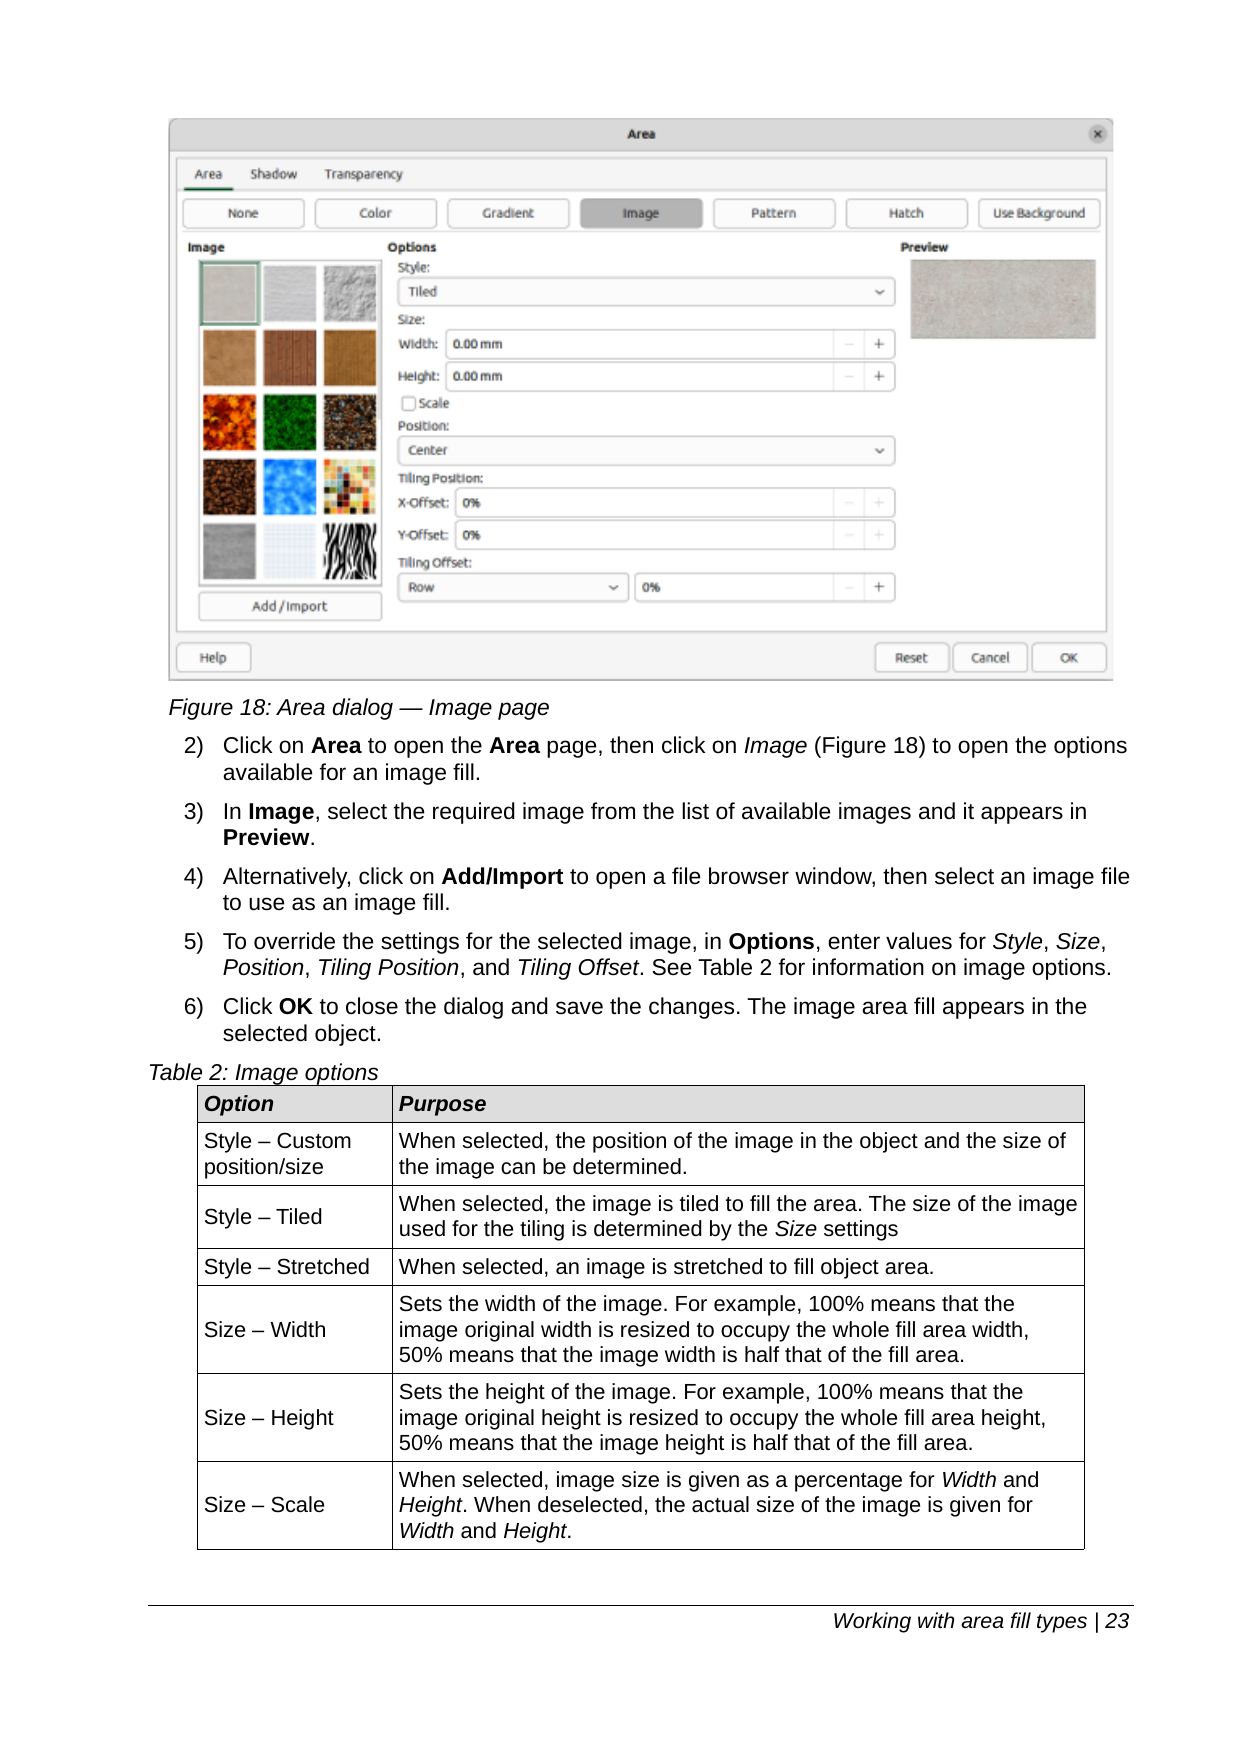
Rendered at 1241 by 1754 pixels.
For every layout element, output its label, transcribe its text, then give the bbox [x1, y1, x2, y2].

list Click on Area to open the Area page, then click on Image (Figure 18) to open the options available for an image fill. [204, 732, 1134, 785]
table_header Option [198, 1086, 392, 1122]
table_cell Size – Scale [198, 1462, 392, 1549]
table_cell When selected, the position of the image in the object and the size of the image can be determined. [393, 1123, 1084, 1185]
list In Image, select the required image from the list of available images and it appears in Preview. [204, 798, 1134, 850]
table_header Purpose [393, 1086, 1084, 1122]
table_cell Sets the height of the image. For example, 100% means that the image original height is resized to occupy the whole fill area height, 50% means that the image height is half that of the fill area. [393, 1374, 1084, 1461]
picture [168, 118, 1114, 681]
table_cell When selected, image size is given as a percentage for Width and Height. When deselected, the actual size of the image is given for Width and Height. [393, 1462, 1084, 1549]
text Table 2: Image options [148, 1058, 1134, 1085]
table_cell Sets the width of the image. For example, 100% means that the image original width is resized to occupy the whole fill area width, 50% means that the image width is half that of the fill area. [393, 1286, 1084, 1373]
table_cell Size – Width [198, 1286, 392, 1373]
table_cell Size – Height [198, 1374, 392, 1461]
list Alternatively, click on Add/Import to open a file browser window, then select an image file to use as an image fill. [204, 863, 1134, 916]
list To override the settings for the selected image, in Options, enter values for Style, Size, Position, Tiling Position, and Tiling Offset. See Table 2 for information on image options. [204, 928, 1134, 981]
table_cell Style – Custom position/size [198, 1123, 392, 1185]
table_cell Style – Tiled [198, 1186, 392, 1248]
list Click OK to close the dialog and save the changes. The image area fill appears in the selected object. [204, 993, 1134, 1046]
text Figure 18: Area dialog — Image page [168, 693, 1113, 720]
table_cell When selected, an image is stretched to fill object area. [393, 1249, 1084, 1285]
table_cell Style – Stretched [198, 1249, 392, 1285]
table_cell When selected, the image is tiled to fill the area. The size of the image used for the tiling is determined by the Size settings [393, 1186, 1084, 1248]
